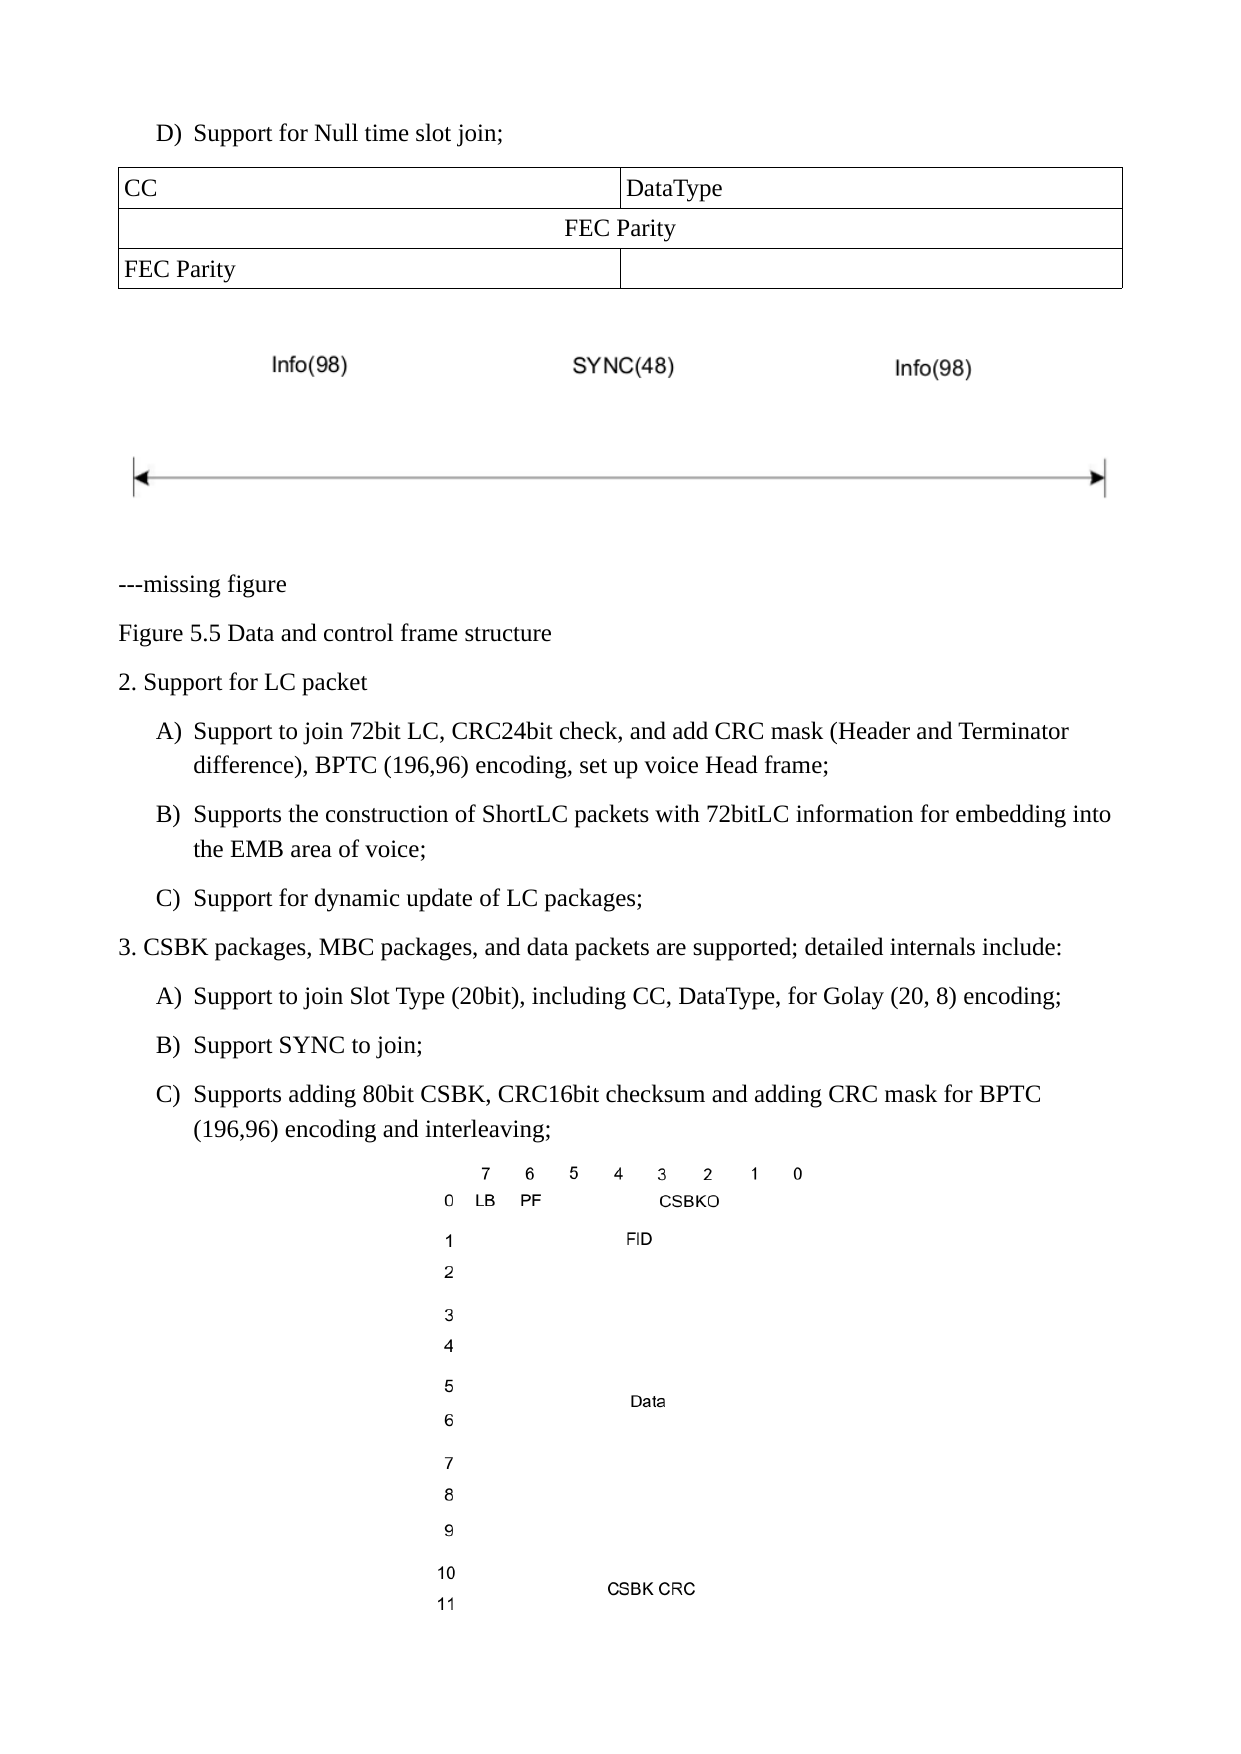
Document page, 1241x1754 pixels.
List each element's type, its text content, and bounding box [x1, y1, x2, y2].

text ---missing figure [118, 569, 1122, 597]
list Support to join 72bit LC, CRC24bit check, and add CRC mask (Header and Terminator difference), BPTC (196,96) encoding, set up voice Head frame; [156, 716, 1122, 779]
table_cell FEC Parity [119, 209, 1122, 248]
list Supports adding 80bit CSBK, CRC16bit checksum and adding CRC mask for BPTC (196,96) encoding and interleaving; [156, 1079, 1122, 1142]
picture [436, 1162, 805, 1614]
list Support SYNC to join; [156, 1030, 1122, 1059]
text 3. CSBK packages, MBC packages, and data packets are supported; detailed internals include: [118, 932, 1122, 961]
text 2. Support for LC packet [118, 667, 1122, 696]
table_cell FEC Parity [119, 249, 620, 288]
text Figure 5.5 Data and control frame structure [118, 618, 1122, 647]
table_header DataType [621, 168, 1122, 207]
table_cell [621, 249, 1122, 288]
picture [118, 337, 1123, 514]
list Supports the construction of ShortLC packets with 72bitLC information for embedding into the EMB area of voice; [156, 799, 1122, 863]
list Support to join Slot Type (20bit), including CC, DataType, for Golay (20, 8) encoding; [156, 981, 1122, 1010]
list Support for dynamic update of LC packages; [156, 883, 1122, 912]
list Support for Null time slot join; [156, 118, 1122, 147]
table_header CC [119, 168, 620, 207]
